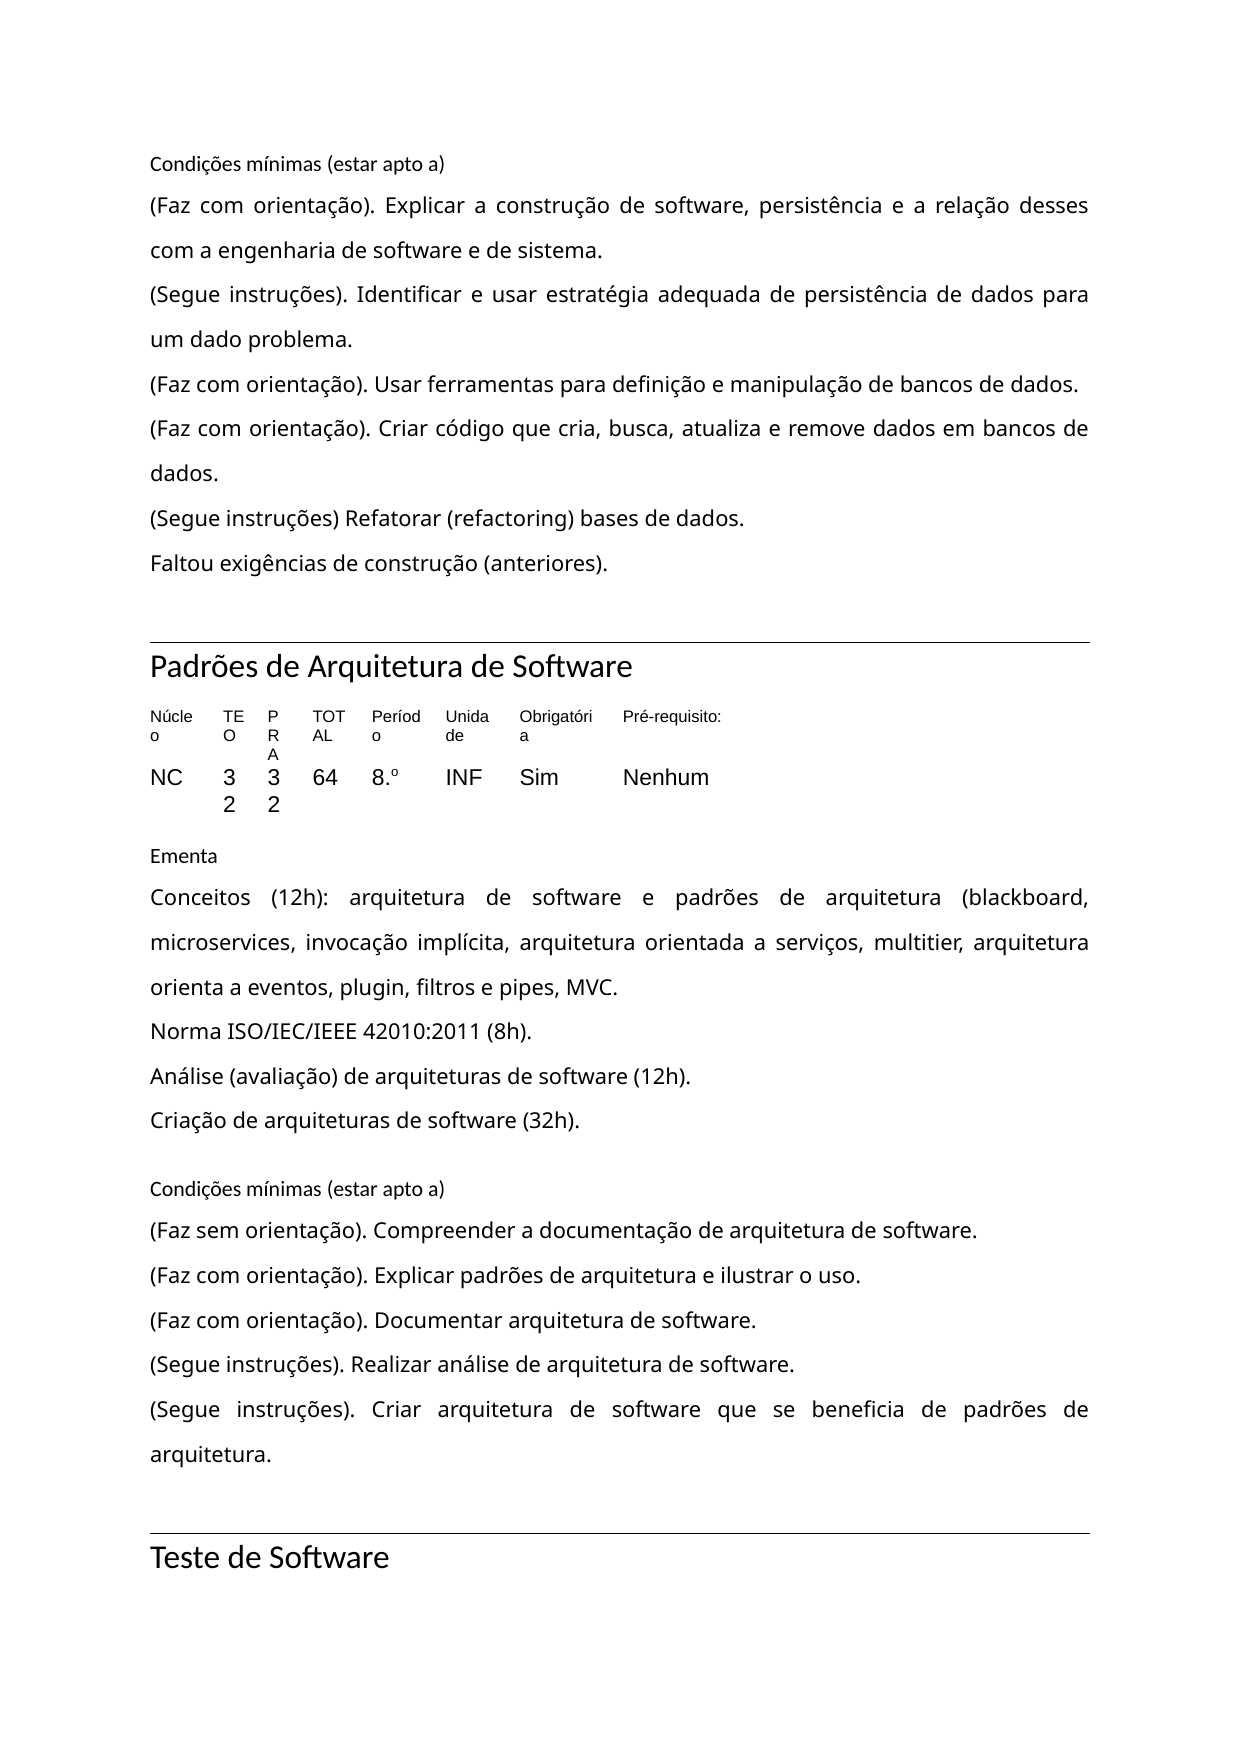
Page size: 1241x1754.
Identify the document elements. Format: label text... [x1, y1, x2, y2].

table_header TOTAL [301, 707, 360, 764]
subtitle Condições mínimas (estar apto a) [150, 1175, 1090, 1202]
table_cell 64 [301, 764, 360, 817]
text Faltou exigências de construção (anteriores). [150, 547, 1090, 577]
text (Faz com orientação). Criar código que cria, busca, atualiza e remove dados em bancos de dados. [150, 413, 1090, 488]
table_cell 32 [212, 764, 256, 817]
table_cell 32 [256, 764, 301, 817]
text (Segue instruções). Criar arquitetura de software que se beneficia de padrões de arquitetura. [150, 1394, 1090, 1468]
table_cell 8.o [360, 764, 434, 817]
text Análise (avaliação) de arquiteturas de software (12h). [150, 1061, 1090, 1091]
text (Faz com orientação). Explicar padrões de arquitetura e ilustrar o uso. [150, 1260, 1090, 1290]
table_header TEO [212, 707, 256, 764]
table_header PRA [256, 707, 301, 764]
text (Faz com orientação). Usar ferramentas para definição e manipulação de bancos de dados. [150, 369, 1090, 398]
text (Faz com orientação). Documentar arquitetura de software. [150, 1304, 1090, 1334]
table_header Pré-requisito: [611, 707, 1004, 764]
table_header Período [360, 707, 434, 764]
subtitle Padrões de Arquitetura de Software [150, 643, 1090, 686]
text Criação de arquiteturas de software (32h). [150, 1106, 1090, 1135]
text (Segue instruções). Identificar e usar estratégia adequada de persistência de dados para um dado problema. [150, 279, 1090, 354]
text Norma ISO/IEC/IEEE 42010:2011 (8h). [150, 1016, 1090, 1046]
table_cell Sim [508, 764, 611, 817]
subtitle Condições mínimas (estar apto a) [150, 150, 1090, 177]
table_header Obrigatória [508, 707, 611, 764]
text (Faz com orientação). Explicar a construção de software, persistência e a relação desses com a engenharia de software e de sistema. [150, 190, 1090, 264]
text (Segue instruções). Realizar análise de arquitetura de software. [150, 1349, 1090, 1379]
table_cell INF [434, 764, 508, 817]
text Conceitos (12h): arquitetura de software e padrões de arquitetura (blackboard, microservices, invocação implícita, arquitetura orientada a serviços, multitier, arquitetura orienta a eventos, plugin, filtros e pipes, MVC. [150, 882, 1090, 1001]
subtitle Ementa [150, 842, 1090, 869]
table_header Núcleo [139, 707, 212, 764]
table_header Unidade [434, 707, 508, 764]
subtitle Teste de Software [150, 1534, 1090, 1577]
table_cell Nenhum [611, 764, 1004, 817]
table_cell NC [139, 764, 212, 817]
text (Segue instruções) Refatorar (refactoring) bases de dados. [150, 503, 1090, 533]
text (Faz sem orientação). Compreender a documentação de arquitetura de software. [150, 1215, 1090, 1245]
